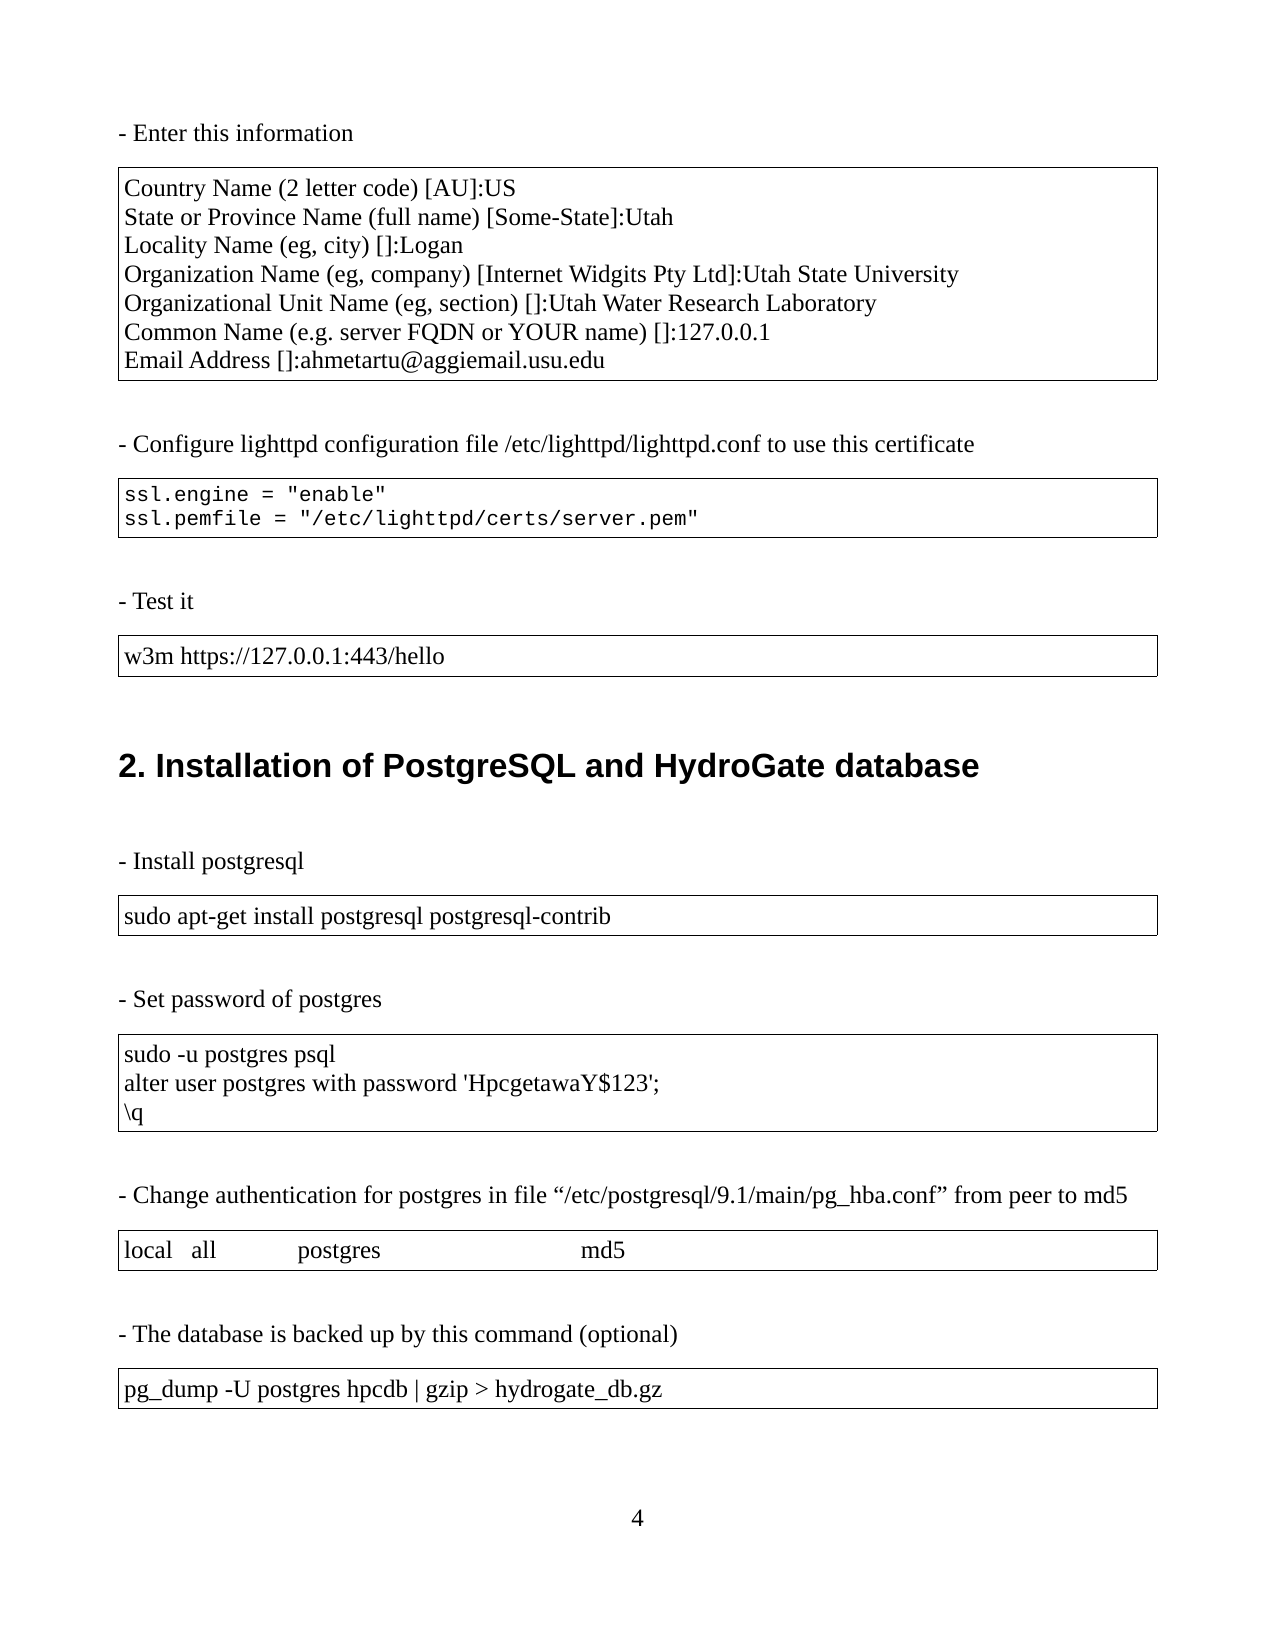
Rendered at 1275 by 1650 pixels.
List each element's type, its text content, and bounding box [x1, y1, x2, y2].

text - Set password of postgres [118, 984, 1157, 1013]
text - Install postgresql [118, 846, 1157, 874]
text - Change authentication for postgres in file “/etc/postgresql/9.1/main/pg_hba.conf” from peer to md5 [118, 1180, 1157, 1209]
subtitle 2. Installation of PostgreSQL and HydroGate database [118, 746, 1157, 784]
text - Enter this information [118, 118, 1157, 147]
text - The database is backed up by this command (optional) [118, 1319, 1157, 1348]
text - Test it [118, 586, 1157, 615]
table_header w3m https://127.0.0.1:443/hello [119, 636, 1157, 676]
table_header local all postgres md5 [119, 1231, 1157, 1270]
table_header sudo -u postgres psql alter user postgres with password 'HpcgetawaY$123'; \q [119, 1035, 1157, 1131]
table_header sudo apt-get install postgresql postgresql-contrib [119, 896, 1157, 935]
table_header Country Name (2 letter code) [AU]:US State or Province Name (full name) [Some-State]:Utah Locality Name (eg, city) []:Logan Organization Name (eg, company) [Internet Widgits Pty Ltd]:Utah State University Organizational Unit Name (eg, section) []:Utah Water Research Laboratory Common Name (e.g. server FQDN or YOUR name) []:127.0.0.1 Email Address []:ahmetartu@aggiemail.usu.edu [119, 168, 1157, 380]
text - Configure lighttpd configuration file /etc/lighttpd/lighttpd.conf to use this certificate [118, 429, 1157, 458]
table_header pg_dump -U postgres hpcdb | gzip > hydrogate_db.gz [119, 1369, 1157, 1408]
table_header ssl.engine = "enable" ssl.pemfile = "/etc/lighttpd/certs/server.pem" [119, 479, 1157, 537]
